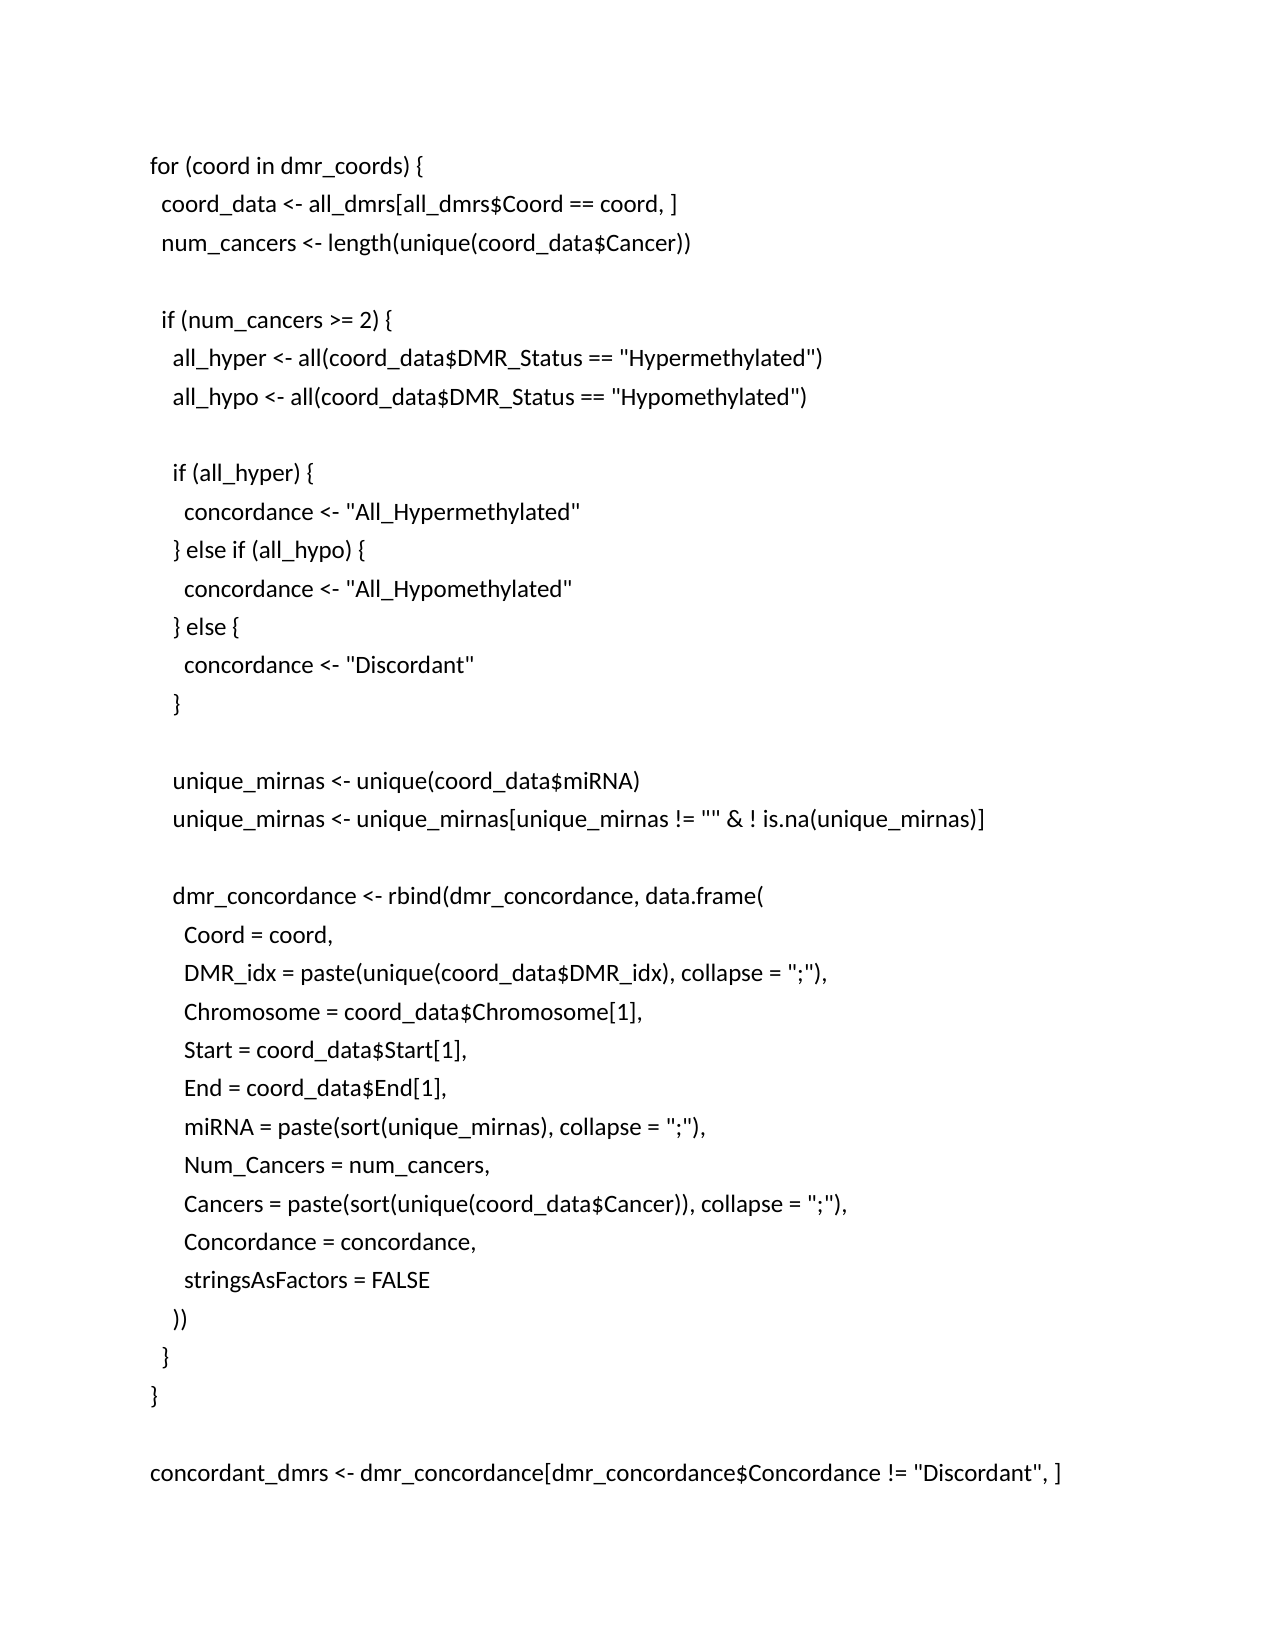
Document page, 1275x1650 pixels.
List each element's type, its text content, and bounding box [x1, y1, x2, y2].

text concordant_dmrs <- dmr_concordance[dmr_concordance$Concordance != "Discordant", ] [150, 1457, 1125, 1487]
text if (all_hyper) { [150, 457, 1125, 488]
text )) [150, 1303, 1125, 1334]
text unique_mirnas <- unique(coord_data$miRNA) [150, 765, 1125, 796]
text concordance <- "Discordant" [150, 650, 1125, 680]
text Chromosome = coord_data$Chromosome[1], [150, 996, 1125, 1026]
text for (coord in dmr_coords) { [150, 150, 1125, 181]
text num_cancers <- length(unique(coord_data$Cancer)) [150, 227, 1125, 257]
text Cancers = paste(sort(unique(coord_data$Cancer)), collapse = ";"), [150, 1188, 1125, 1218]
text DMR_idx = paste(unique(coord_data$DMR_idx), collapse = ";"), [150, 957, 1125, 988]
text all_hyper <- all(coord_data$DMR_Status == "Hypermethylated") [150, 342, 1125, 373]
text End = coord_data$End[1], [150, 1072, 1125, 1103]
text } [150, 1380, 1125, 1411]
text Start = coord_data$Start[1], [150, 1034, 1125, 1064]
text } else { [150, 611, 1125, 642]
text coord_data <- all_dmrs[all_dmrs$Coord == coord, ] [150, 188, 1125, 219]
text miRNA = paste(sort(unique_mirnas), collapse = ";"), [150, 1111, 1125, 1141]
text Concordance = concordance, [150, 1226, 1125, 1257]
text } [150, 1342, 1125, 1372]
text } else if (all_hypo) { [150, 534, 1125, 565]
text concordance <- "All_Hypomethylated" [150, 573, 1125, 603]
text all_hypo <- all(coord_data$DMR_Status == "Hypomethylated") [150, 381, 1125, 411]
text stringsAsFactors = FALSE [150, 1265, 1125, 1295]
text concordance <- "All_Hypermethylated" [150, 496, 1125, 526]
text if (num_cancers >= 2) { [150, 304, 1125, 334]
text Coord = coord, [150, 919, 1125, 949]
text dmr_concordance <- rbind(dmr_concordance, data.frame( [150, 880, 1125, 911]
text unique_mirnas <- unique_mirnas[unique_mirnas != "" & ! is.na(unique_mirnas)] [150, 803, 1125, 834]
text Num_Cancers = num_cancers, [150, 1149, 1125, 1180]
text } [150, 688, 1125, 719]
